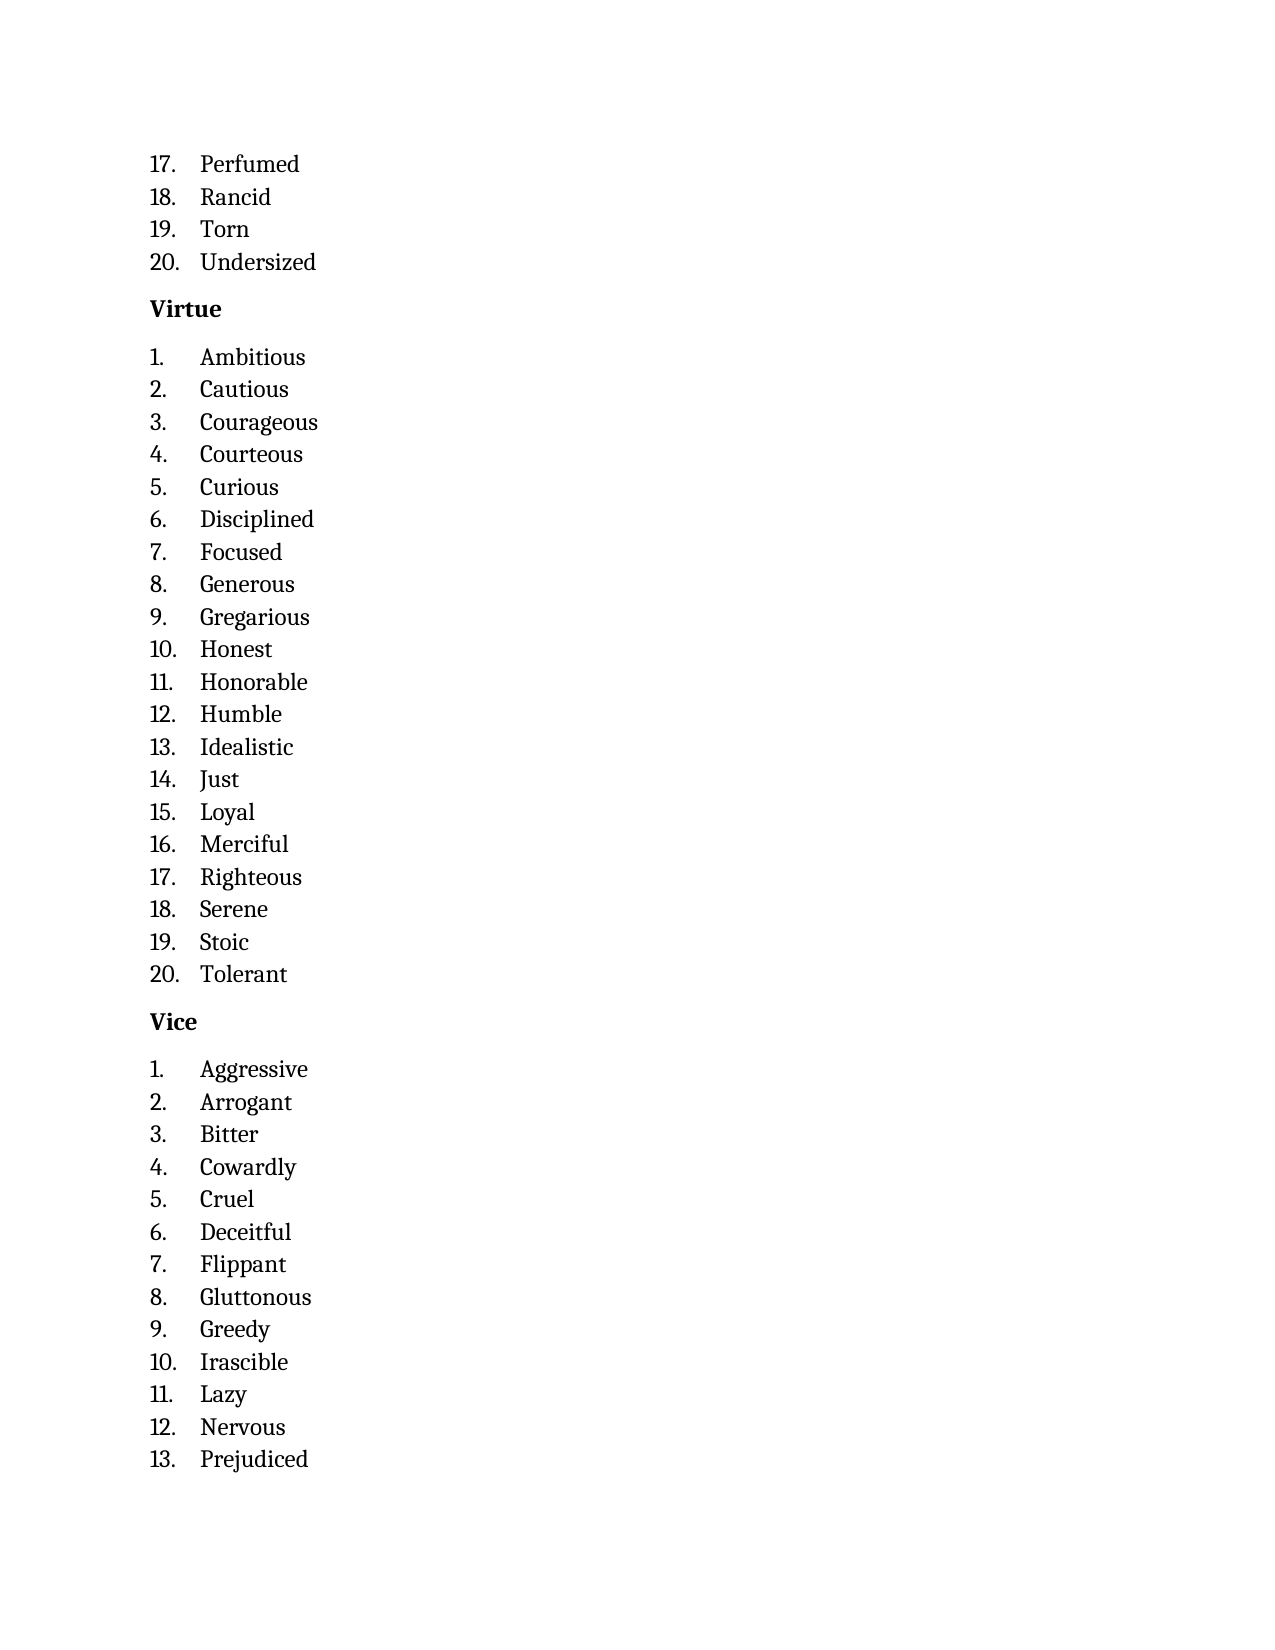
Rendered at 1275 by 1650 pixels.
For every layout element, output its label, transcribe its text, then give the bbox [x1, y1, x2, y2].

list Lazy [150, 1380, 1125, 1409]
text Vice [150, 1007, 1125, 1036]
list Ambitious [150, 342, 1125, 371]
list Righteous [150, 862, 1125, 891]
list Arrogant [150, 1087, 1125, 1116]
list Cautious [150, 375, 1125, 404]
list Greedy [150, 1315, 1125, 1344]
list Humble [150, 700, 1125, 729]
list Disciplined [150, 505, 1125, 534]
list Tolerant [150, 960, 1125, 989]
list Undersized [150, 247, 1125, 276]
list Just [150, 765, 1125, 794]
list Honorable [150, 667, 1125, 696]
list Nervous [150, 1412, 1125, 1441]
list Idealistic [150, 732, 1125, 761]
list Deceitful [150, 1217, 1125, 1246]
list Curious [150, 472, 1125, 501]
list Stoic [150, 927, 1125, 956]
list Cowardly [150, 1152, 1125, 1181]
list Generous [150, 570, 1125, 599]
list Serene [150, 895, 1125, 924]
list Rancid [150, 182, 1125, 211]
list Flippant [150, 1250, 1125, 1279]
list Aggressive [150, 1055, 1125, 1084]
list Perfumed [150, 150, 1125, 179]
list Bitter [150, 1120, 1125, 1149]
list Prejudiced [150, 1445, 1125, 1474]
list Irascible [150, 1347, 1125, 1376]
list Focused [150, 537, 1125, 566]
list Courageous [150, 407, 1125, 436]
list Courteous [150, 440, 1125, 469]
list Loyal [150, 797, 1125, 826]
list Gluttonous [150, 1282, 1125, 1311]
list Cruel [150, 1185, 1125, 1214]
list Torn [150, 215, 1125, 244]
list Merciful [150, 830, 1125, 859]
list Honest [150, 635, 1125, 664]
text Virtue [150, 295, 1125, 324]
list Gregarious [150, 602, 1125, 631]
